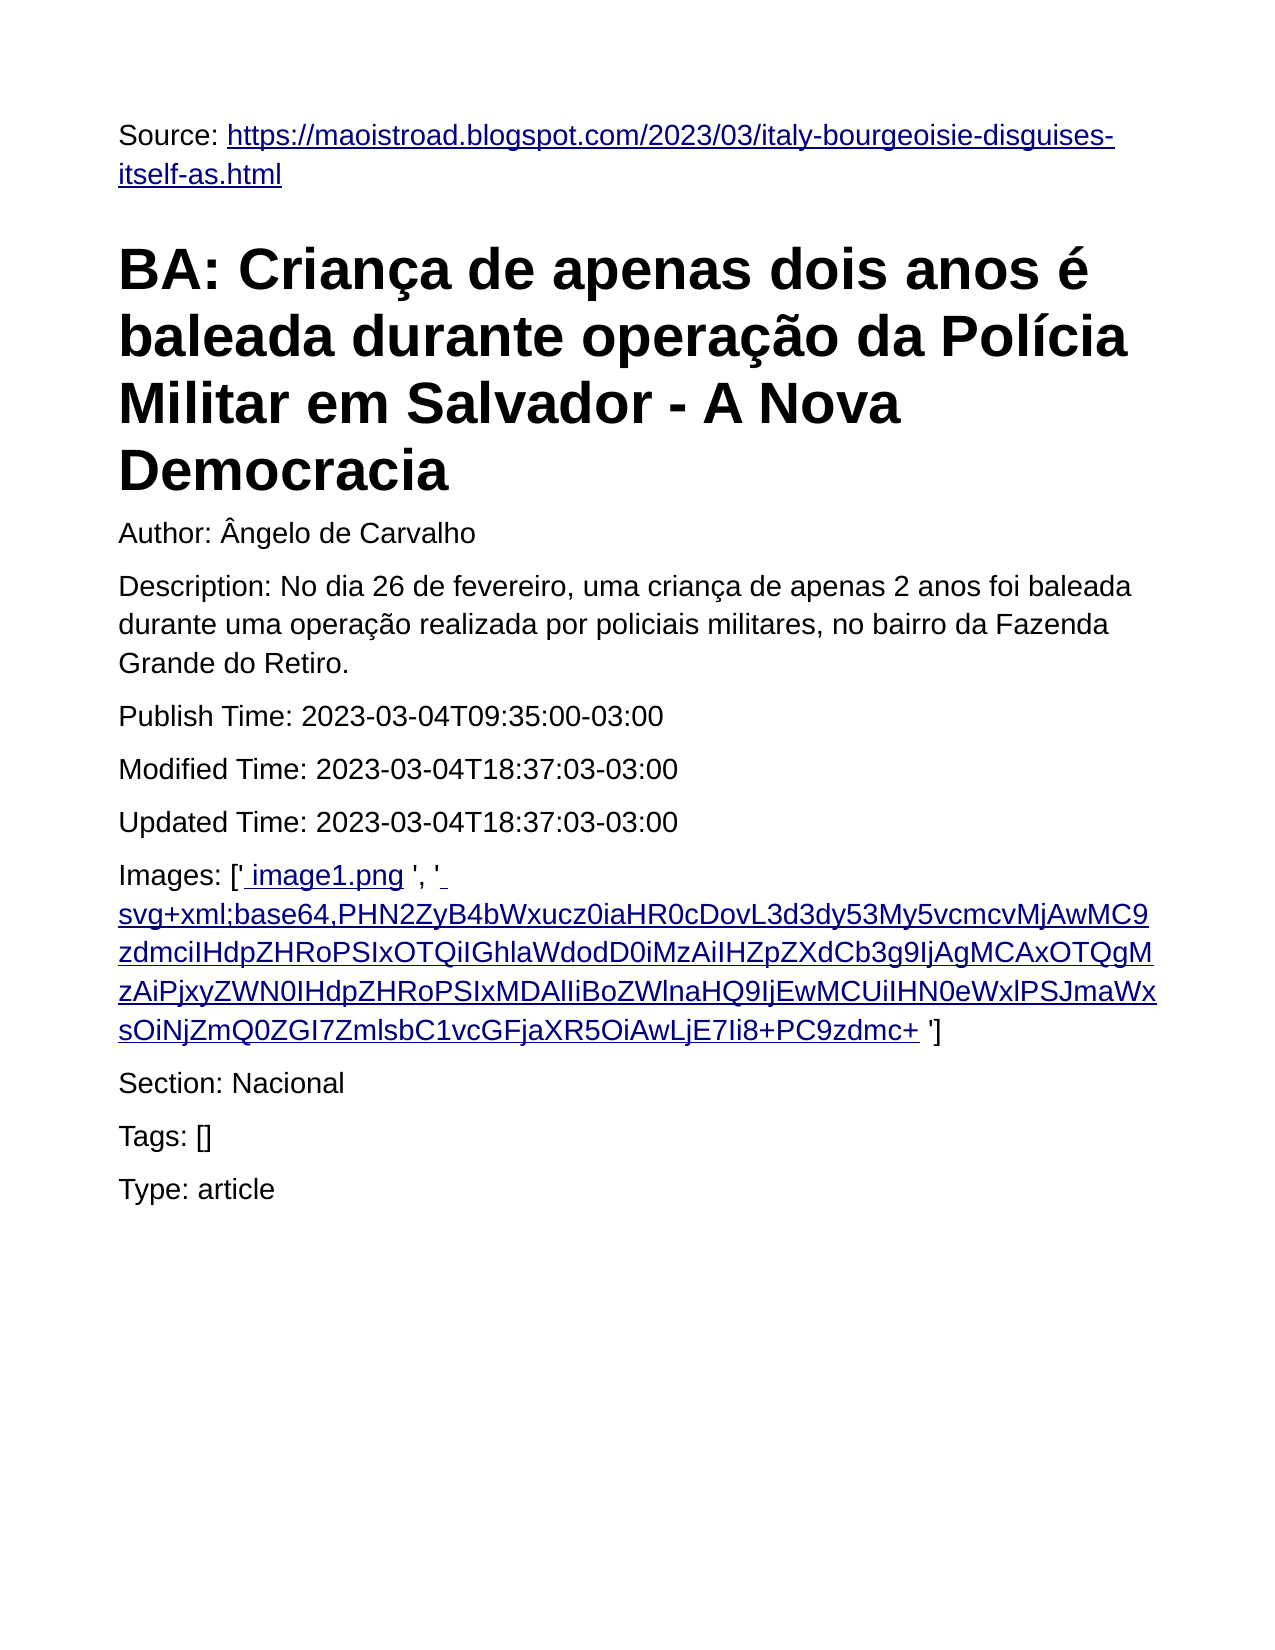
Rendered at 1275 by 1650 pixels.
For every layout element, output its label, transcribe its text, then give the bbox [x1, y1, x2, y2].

text Publish Time: 2023-03-04T09:35:00-03:00 [118, 699, 1157, 732]
subtitle BA: Criança de apenas dois anos é baleada durante operação da Polícia Militar em Salvador - A Nova Democracia [118, 235, 1157, 503]
text Updated Time: 2023-03-04T18:37:03-03:00 [118, 805, 1157, 839]
text Section: Nacional [118, 1066, 1157, 1099]
text Type: article [118, 1172, 1157, 1205]
text Images: [' image1.png ', ' svg+xml;base64,PHN2ZyB4bWxucz0iaHR0cDovL3d3dy53My5vcmcvMjAwMC9zdmciIHdpZHRoPSIxOTQiIGhlaWdodD0iMzAiIHZpZXdCb3g9IjAgMCAxOTQgMzAiPjxyZWN0IHdpZHRoPSIxMDAlIiBoZWlnaHQ9IjEwMCUiIHN0eWxlPSJmaWx [118, 858, 1157, 1003]
text Modified Time: 2023-03-04T18:37:03-03:00 [118, 752, 1157, 786]
text Tags: [] [118, 1119, 1157, 1152]
text Source: https://maoistroad.blogspot.com/2023/03/italy-bourgeoisie-disguises-itself-as.html [118, 118, 1157, 190]
text Description: No dia 26 de fevereiro, uma criança de apenas 2 anos foi baleada durante uma operação realizada por policiais militares, no bairro da Fazenda Grande do Retiro. [118, 569, 1157, 679]
text Author: Ângelo de Carvalho [118, 516, 1157, 549]
text sOiNjZmQ0ZGI7ZmlsbC1vcGFjaXR5OiAwLjE7Ii8+PC9zdmc+ '] [118, 1005, 1157, 1046]
